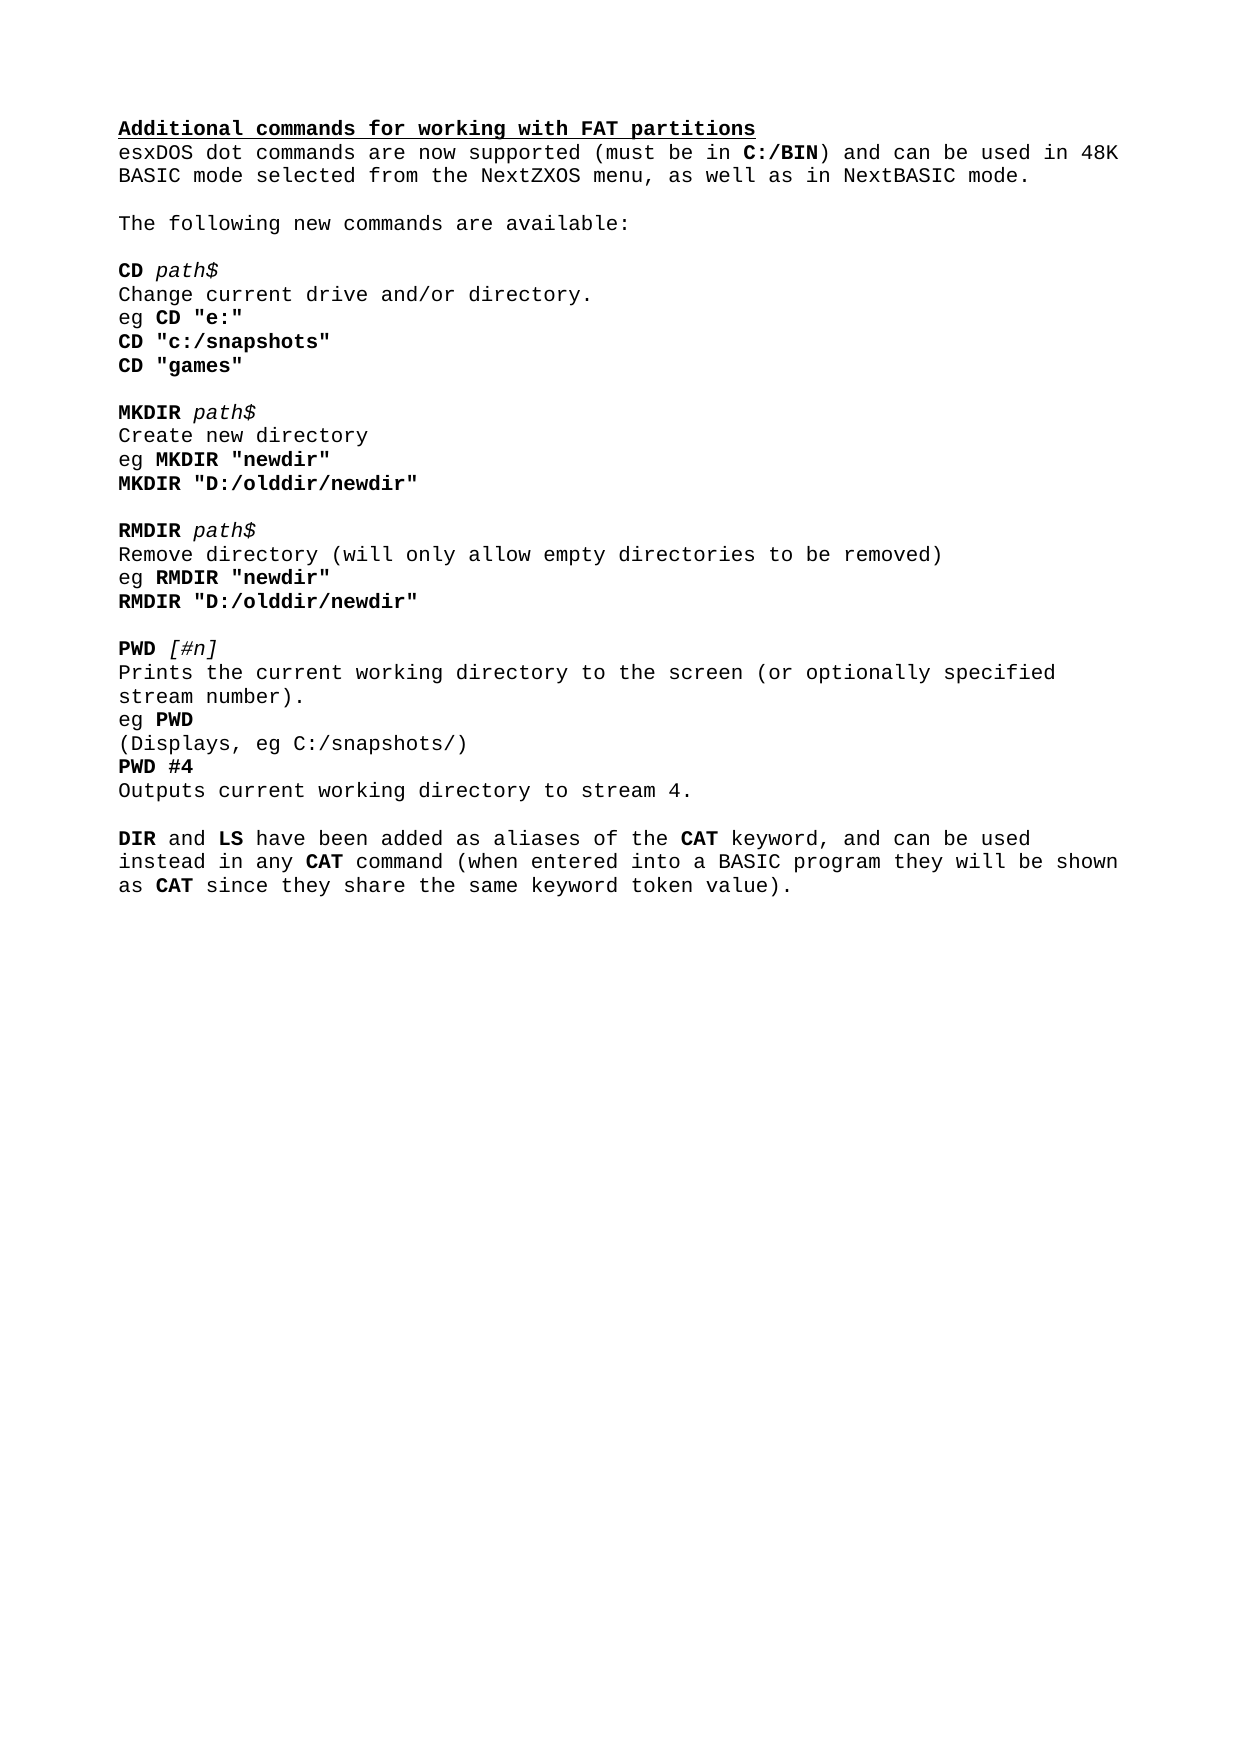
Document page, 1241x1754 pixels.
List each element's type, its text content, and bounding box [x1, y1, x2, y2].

text eg MKDIR "newdir" [118, 449, 1122, 473]
text Outputs current working directory to stream 4. [118, 780, 1122, 804]
text Change current drive and/or directory. [118, 284, 1122, 307]
text Prints the current working directory to the screen (or optionally specified stream number). [118, 662, 1122, 709]
text Additional commands for working with FAT partitions [118, 118, 1122, 142]
text The following new commands are available: [118, 213, 1122, 236]
text CD "c:/snapshots" [118, 331, 1122, 354]
text CD "games" [118, 354, 1122, 378]
text eg RMDIR "newdir" [118, 567, 1122, 591]
text (Displays, eg C:/snapshots/) [118, 733, 1122, 757]
text RMDIR "D:/olddir/newdir" [118, 591, 1122, 615]
text eg CD "e:" [118, 307, 1122, 331]
text PWD [#n] [118, 638, 1122, 662]
text RMDIR path$ [118, 520, 1122, 544]
text CD path$ [118, 260, 1122, 284]
text Remove directory (will only allow empty directories to be removed) [118, 544, 1122, 567]
text esxDOS dot commands are now supported (must be in C:/BIN) and can be used in 48K BASIC mode selected from the NextZXOS menu, as well as in NextBASIC mode. [118, 142, 1122, 189]
text eg PWD [118, 709, 1122, 733]
text Create new directory [118, 426, 1122, 449]
text MKDIR path$ [118, 402, 1122, 426]
text PWD #4 [118, 757, 1122, 780]
text DIR and LS have been added as aliases of the CAT keyword, and can be used instead in any CAT command (when entered into a BASIC program they will be shown as CAT since they share the same keyword token value). [118, 827, 1122, 898]
text MKDIR "D:/olddir/newdir" [118, 473, 1122, 496]
